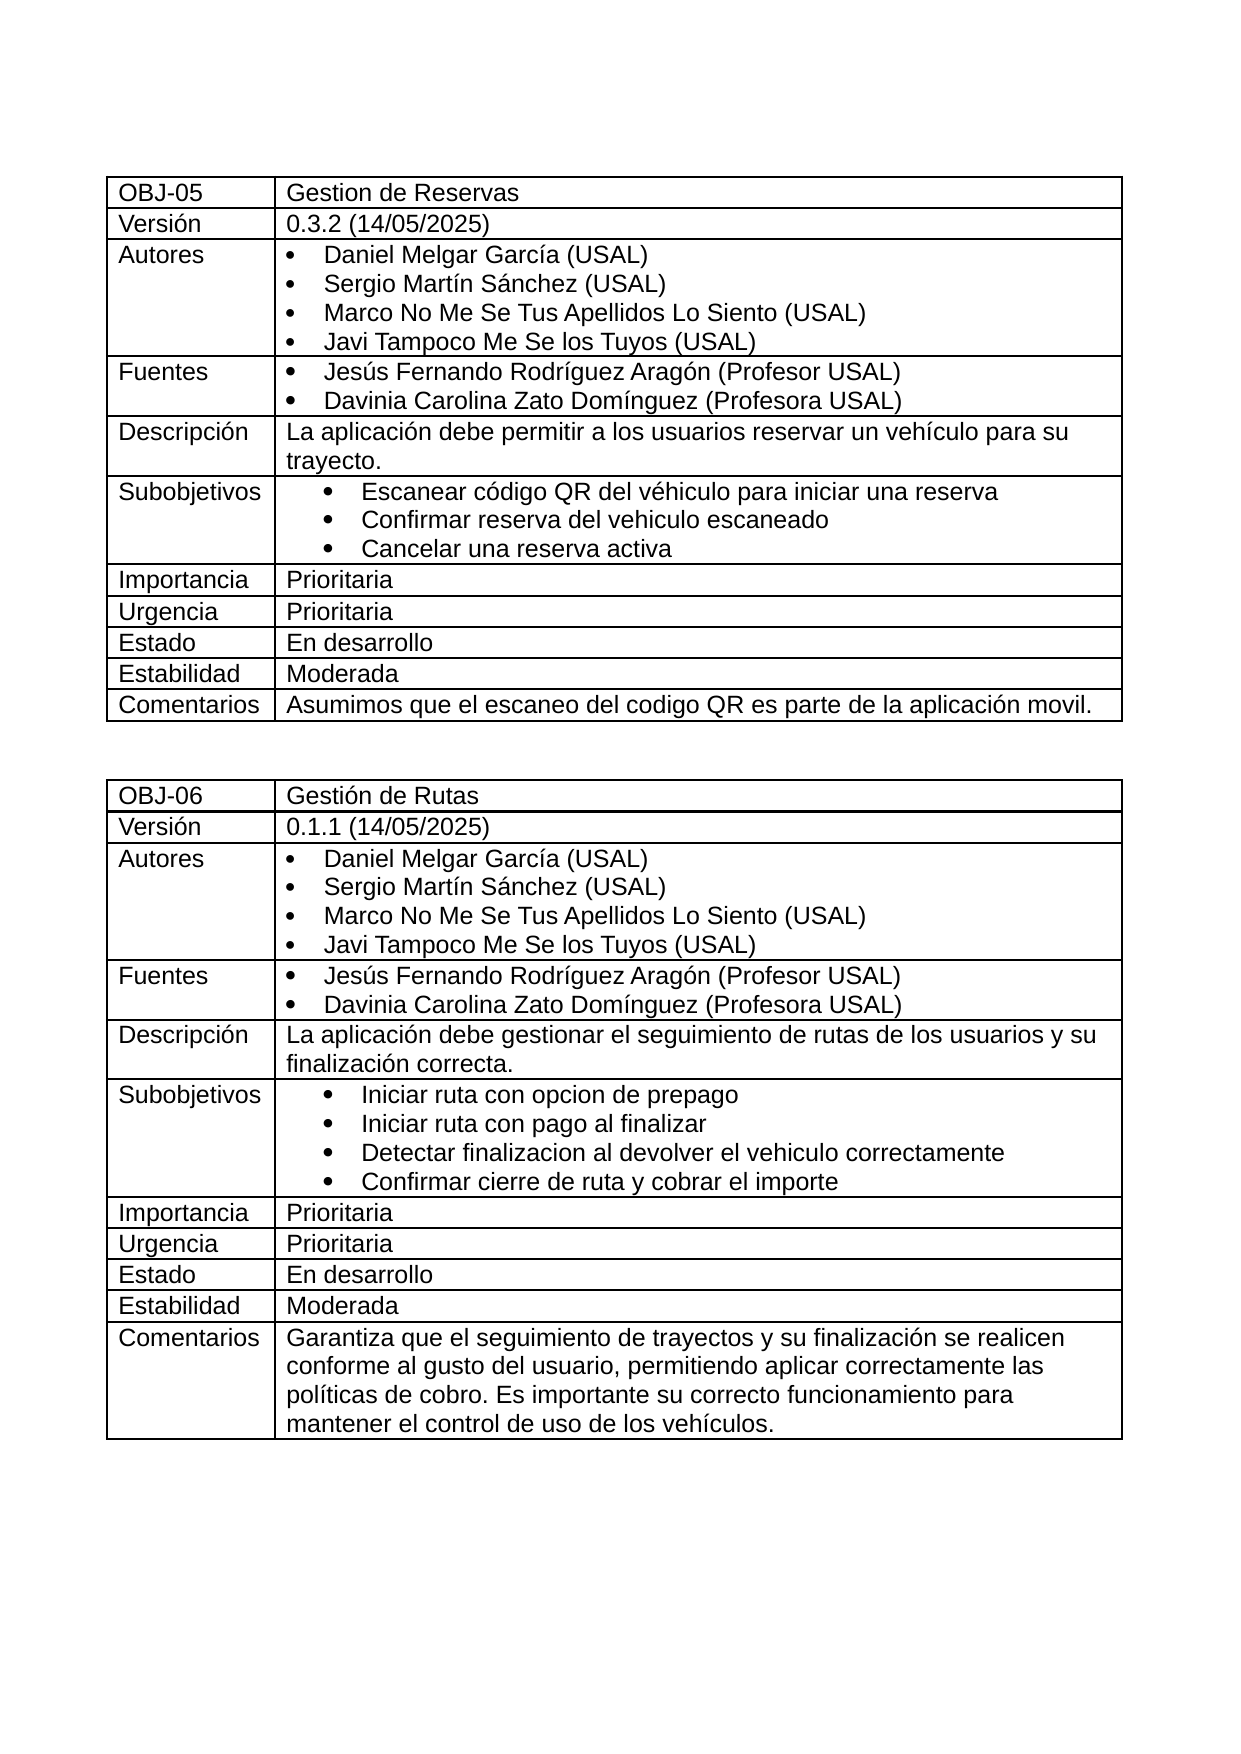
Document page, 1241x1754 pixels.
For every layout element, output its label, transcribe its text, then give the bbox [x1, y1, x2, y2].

table_cell Estabilidad [108, 1291, 274, 1321]
table_cell Asumimos que el escaneo del codigo QR es parte de la aplicación movil. [276, 690, 1121, 719]
table_cell La aplicación debe gestionar el seguimiento de rutas de los usuarios y su finalización correcta. [276, 1021, 1121, 1078]
table_cell Moderada [276, 659, 1121, 688]
table_header OBJ-05 [108, 178, 274, 207]
table_cell Urgencia [108, 1229, 274, 1258]
table_cell Subobjetivos [108, 1080, 274, 1196]
table_cell Autores [108, 844, 274, 959]
table_cell La aplicación debe permitir a los usuarios reservar un vehículo para su trayecto. [276, 417, 1121, 474]
table_cell Jesús Fernando Rodríguez Aragón (Profesor USAL) Davinia Carolina Zato Domínguez (Profesora USAL) [276, 961, 1121, 1018]
table_cell Descripción [108, 1021, 274, 1078]
table_cell Prioritaria [276, 1229, 1121, 1258]
table_cell 0.3.2 (14/05/2025) [276, 209, 1121, 238]
table_cell Versión [108, 813, 274, 842]
table_cell Descripción [108, 417, 274, 474]
table_cell Iniciar ruta con opcion de prepago Iniciar ruta con pago al finalizar Detectar finalizacion al devolver el vehiculo correctamente Confirmar cierre de ruta y cobrar el importe [276, 1080, 1121, 1196]
table_cell Comentarios [108, 1323, 274, 1438]
table_cell Jesús Fernando Rodríguez Aragón (Profesor USAL) Davinia Carolina Zato Domínguez (Profesora USAL) [276, 357, 1121, 415]
table_cell Autores [108, 240, 274, 355]
table_cell Daniel Melgar García (USAL) Sergio Martín Sánchez (USAL) Marco No Me Se Tus Apellidos Lo Siento (USAL) Javi Tampoco Me Se los Tuyos (USAL) [276, 844, 1121, 959]
table_header Gestión de Rutas [276, 781, 1121, 810]
table_cell Versión [108, 209, 274, 238]
table_cell Garantiza que el seguimiento de trayectos y su finalización se realicen conforme al gusto del usuario, permitiendo aplicar correctamente las políticas de cobro. Es importante su correcto funcionamiento para mantener el control de uso de los vehículos. [276, 1323, 1121, 1438]
table_header OBJ-06 [108, 781, 274, 810]
table_cell Urgencia [108, 597, 274, 626]
table_cell Prioritaria [276, 565, 1121, 594]
table_cell Escanear código QR del véhiculo para iniciar una reserva Confirmar reserva del vehiculo escaneado Cancelar una reserva activa [276, 477, 1121, 563]
table_header Gestion de Reservas [276, 178, 1121, 207]
table_cell Fuentes [108, 961, 274, 1018]
table_cell Estado [108, 1260, 274, 1289]
table_cell En desarrollo [276, 628, 1121, 657]
table_cell Daniel Melgar García (USAL) Sergio Martín Sánchez (USAL) Marco No Me Se Tus Apellidos Lo Siento (USAL) Javi Tampoco Me Se los Tuyos (USAL) [276, 240, 1121, 355]
table_cell Prioritaria [276, 1198, 1121, 1227]
table_cell Estabilidad [108, 659, 274, 688]
table_cell Fuentes [108, 357, 274, 415]
table_cell Prioritaria [276, 597, 1121, 626]
table_cell Estado [108, 628, 274, 657]
table_cell Importancia [108, 565, 274, 594]
table_cell En desarrollo [276, 1260, 1121, 1289]
table_cell Comentarios [108, 690, 274, 719]
table_cell Subobjetivos [108, 477, 274, 563]
table_cell 0.1.1 (14/05/2025) [276, 813, 1121, 842]
table_cell Moderada [276, 1291, 1121, 1321]
table_cell Importancia [108, 1198, 274, 1227]
